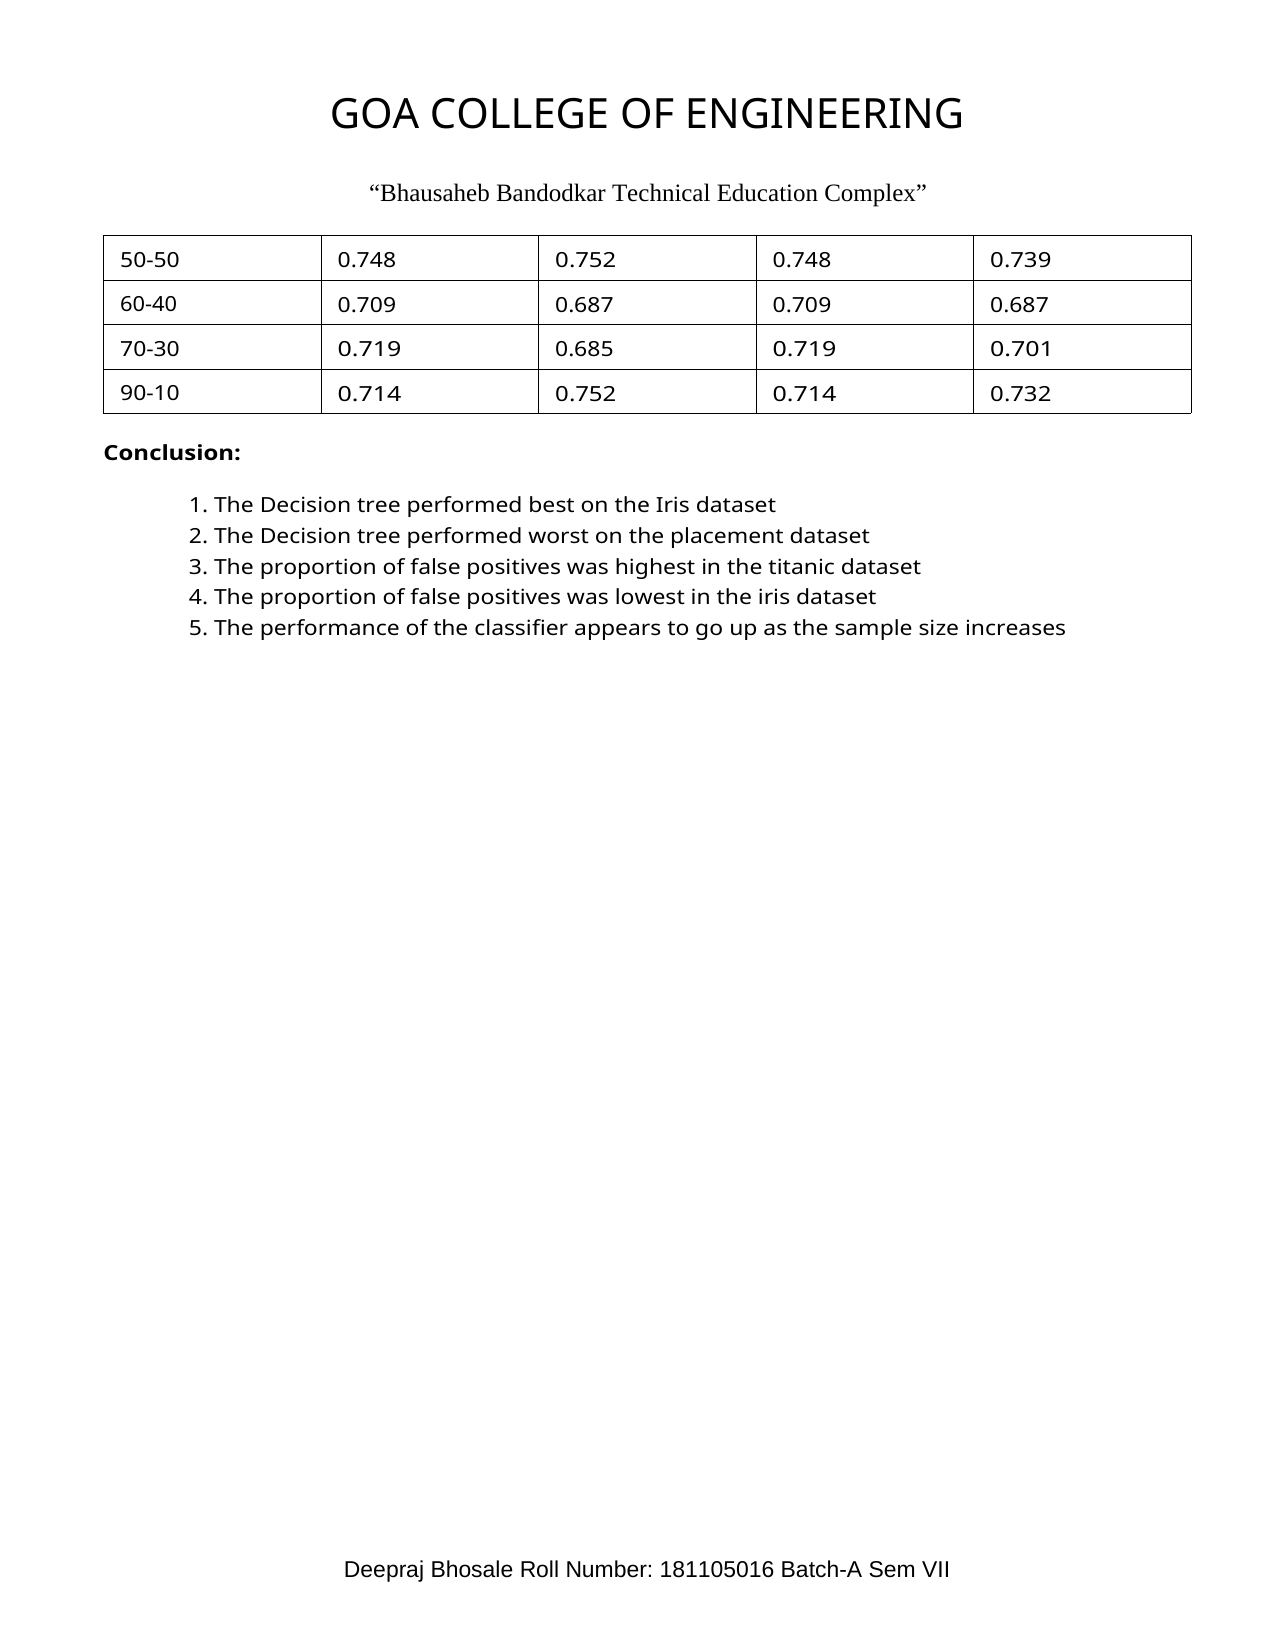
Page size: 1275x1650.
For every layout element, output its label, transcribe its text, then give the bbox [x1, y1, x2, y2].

table_cell 0.719 [322, 325, 538, 369]
table_cell 70-30 [104, 325, 321, 369]
table_cell 0.709 [322, 281, 538, 324]
table_cell 50-50 [104, 236, 321, 280]
table_cell 0.709 [757, 281, 973, 324]
list 1. The Decision tree performed best on the Iris dataset 2. The Decision tree performed worst on the placement dataset 3. The proportion of false positives was highest in the titanic dataset 4. The proportion of false positives was lowest in the iris dataset 5. The performance of the classifier appears to go up as the sample size increases [151, 491, 1067, 642]
table_cell 0.714 [322, 370, 538, 413]
table_cell 0.701 [974, 325, 1191, 369]
table_cell 0.752 [539, 370, 756, 413]
table_cell 0.687 [539, 281, 756, 324]
table_cell 0.748 [757, 236, 973, 280]
table_cell 60-40 [104, 281, 321, 324]
table_cell 0.719 [757, 325, 973, 369]
table_cell 0.748 [322, 236, 538, 280]
table_cell 0.687 [974, 281, 1191, 324]
table_cell 0.752 [539, 236, 756, 280]
table_cell 0.685 [539, 325, 756, 369]
table_cell 0.714 [757, 370, 973, 413]
table_cell 90-10 [104, 370, 321, 413]
table_cell 0.732 [974, 370, 1191, 413]
text Conclusion: [103, 438, 1191, 467]
table_cell 0.739 [974, 236, 1191, 280]
